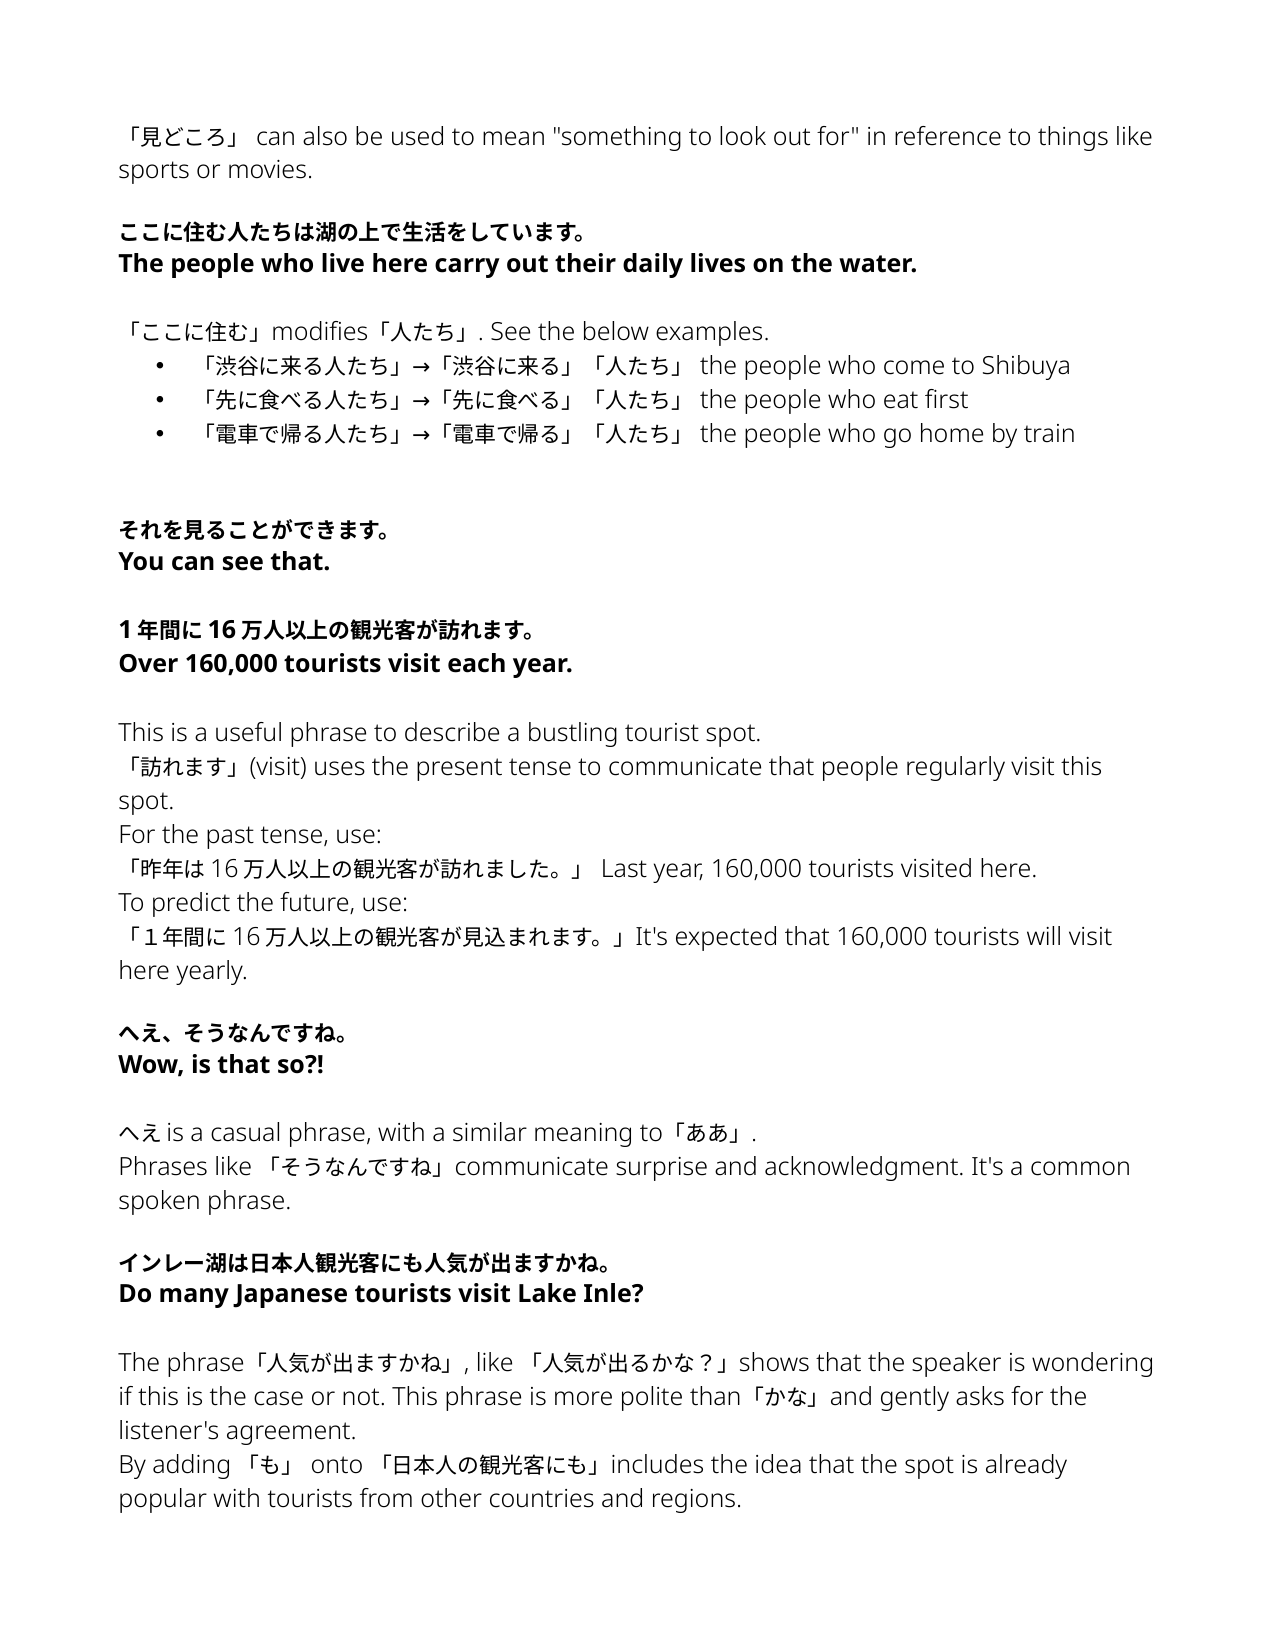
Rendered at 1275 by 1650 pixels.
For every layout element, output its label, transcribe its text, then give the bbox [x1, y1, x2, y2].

text 「昨年は16万人以上の観光客が訪れました。」 Last year, 160,000 tourists visited here. [118, 850, 1157, 884]
list 「電車で帰る人たち」→「電車で帰る」「人たち」 the people who go home by train [156, 416, 1157, 450]
text This is a useful phrase to describe a bustling tourist spot. [118, 714, 1157, 748]
text You can see that. [118, 544, 1157, 578]
text 1年間に16万人以上の観光客が訪れます。 [118, 612, 1157, 646]
text The phrase「人気が出ますかね」, like 「人気が出るかな？」shows that the speaker is wondering if this is the case or not. This phrase is more polite than「かな」and gently asks for the listener's agreement. [118, 1344, 1157, 1446]
text By adding 「も」 onto 「日本人の観光客にも」includes the idea that the spot is already popular with tourists from other countries and regions. [118, 1446, 1157, 1514]
text Phrases like 「そうなんですね」communicate surprise and acknowledgment. It's a common spoken phrase. [118, 1148, 1157, 1217]
list 「渋谷に来る人たち」→「渋谷に来る」「人たち」 the people who come to Shibuya [156, 348, 1157, 382]
text 「ここに住む」modifies「人たち」. See the below examples. [118, 314, 1157, 348]
text ここに住む人たちは湖の上で生活をしています。 [118, 220, 1157, 246]
text 「訪れます」(visit) uses the present tense to communicate that people regularly visit this spot. [118, 748, 1157, 816]
list 「先に食べる人たち」→「先に食べる」「人たち」 the people who eat first [156, 382, 1157, 416]
text 「１年間に16万人以上の観光客が見込まれます。」It's expected that 160,000 tourists will visit here yearly. [118, 918, 1157, 987]
text へえis a casual phrase, with a similar meaning to「ああ」. [118, 1114, 1157, 1148]
text Wow, is that so?! [118, 1046, 1157, 1080]
text へえ、そうなんですね。 [118, 1021, 1157, 1046]
text それを見ることができます。 [118, 518, 1157, 544]
text 「見どころ」 can also be used to mean "something to look out for" in reference to things like sports or movies. [118, 118, 1157, 186]
text The people who live here carry out their daily lives on the water. [118, 246, 1157, 280]
text To predict the future, use: [118, 884, 1157, 918]
text Do many Japanese tourists visit Lake Inle? [118, 1276, 1157, 1310]
text For the past tense, use: [118, 816, 1157, 850]
text Over 160,000 tourists visit each year. [118, 646, 1157, 680]
text インレー湖は日本人観光客にも人気が出ますかね。 [118, 1251, 1157, 1276]
